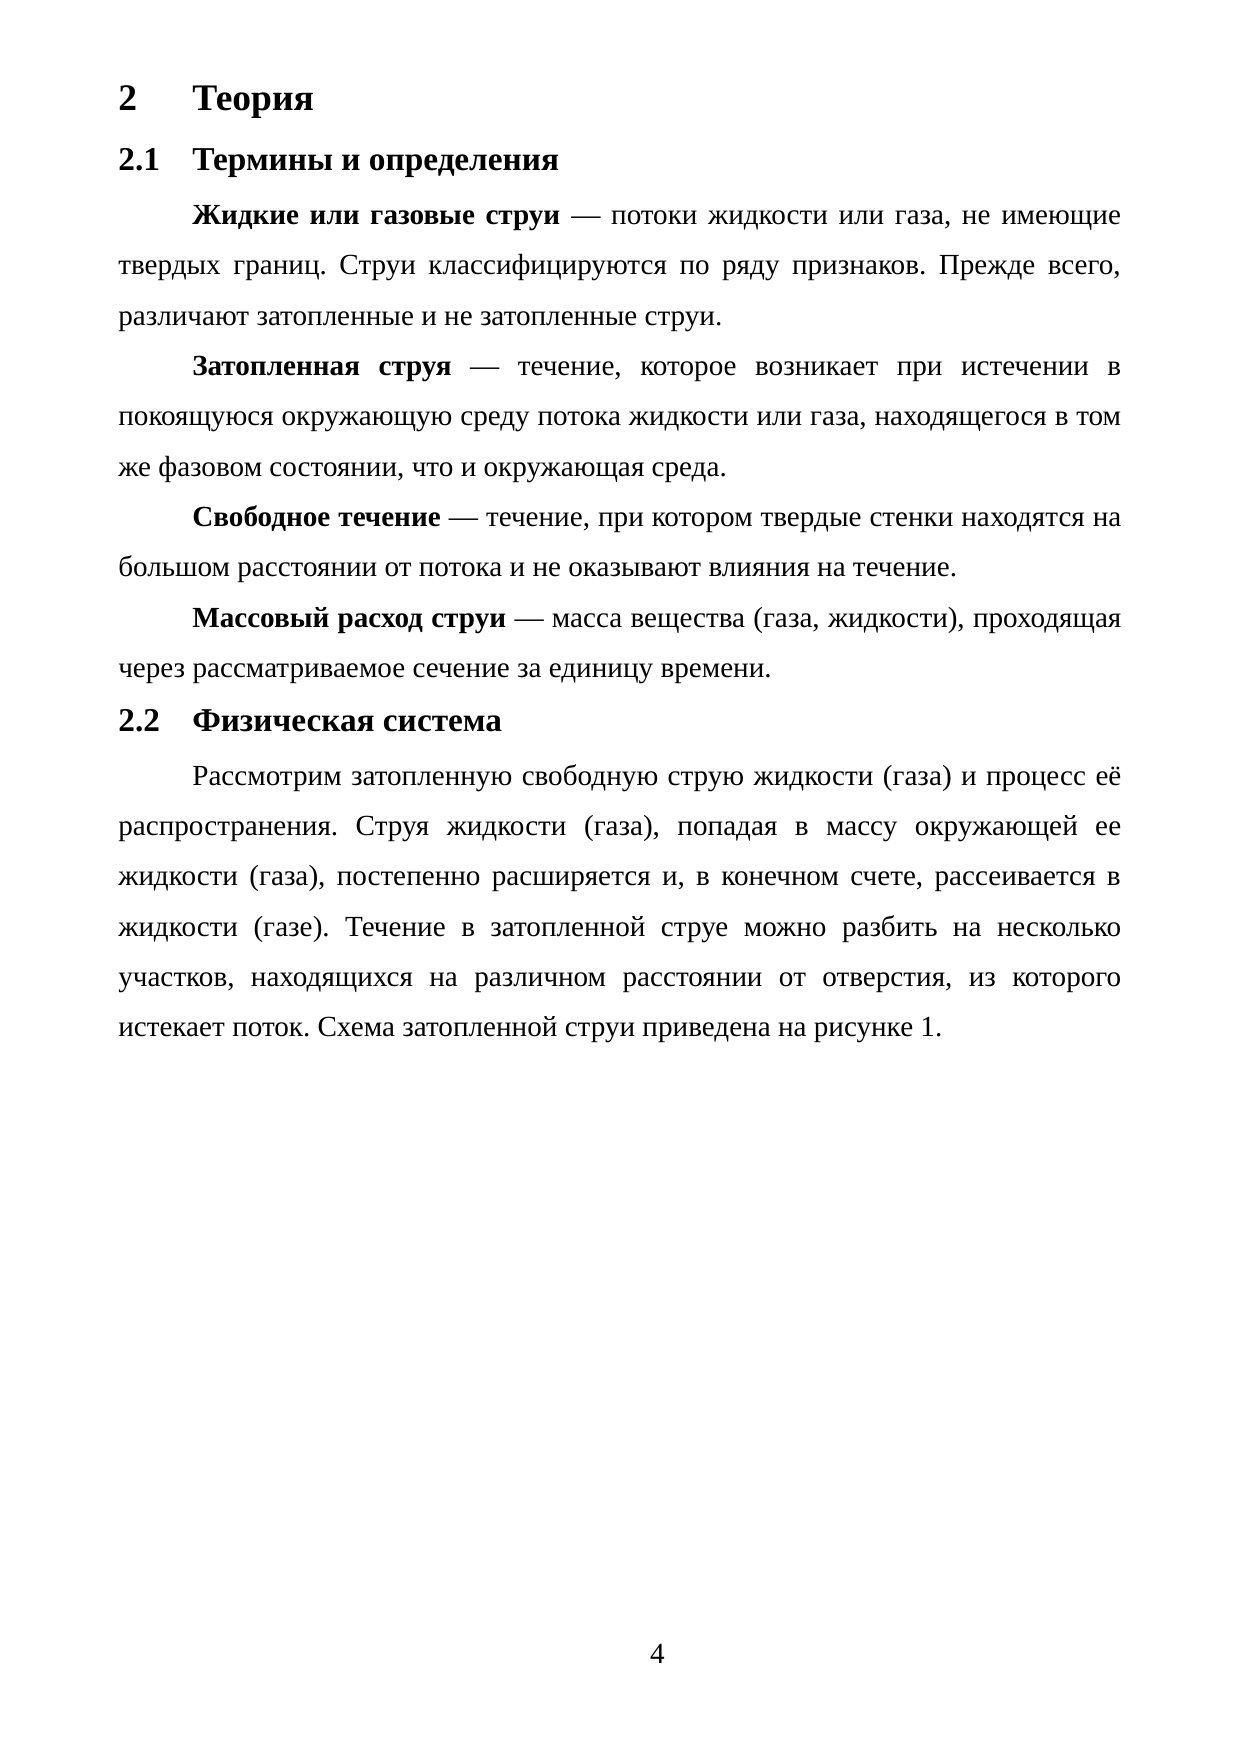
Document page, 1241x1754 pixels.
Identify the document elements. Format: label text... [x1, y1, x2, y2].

text Затопленная струя — течение, которое возникает при истечении в покоящуюся окружающую среду потока жидкости или газа, находящегося в том же фазовом состоянии, что и окружающая среда. [118, 348, 1122, 482]
text Рассмотрим затопленную свободную струю жидкости (газа) и процесс её распространения. Струя жидкости (газа), попадая в массу окружающей ее жидкости (газа), постепенно расширяется и, в конечном счете, рассеивается в жидкости (газе). Течение в затопленной струе можно разбить на несколько участков, находящихся на различном расстоянии от отверстия, из которого истекает поток. Схема затопленной струи приведена на рисунке 1. [118, 758, 1122, 1043]
text Жидкие или газовые струи — потоки жидкости или газа, не имеющие твердых границ. Струи классифицируются по ряду признаков. Прежде всего, различают затопленные и не затопленные струи. [118, 197, 1122, 331]
text Массовый расход струи — масса вещества (газа, жидкости), проходящая через рассматриваемое сечение за единицу времени. [118, 600, 1122, 683]
text Свободное течение — течение, при котором твердые стенки находятся на большом расстоянии от потока и не оказывают влияния на течение. [118, 499, 1122, 583]
subtitle Физическая система [118, 700, 1122, 739]
subtitle Теория [118, 75, 1122, 118]
subtitle Термины и определения [118, 140, 1122, 178]
